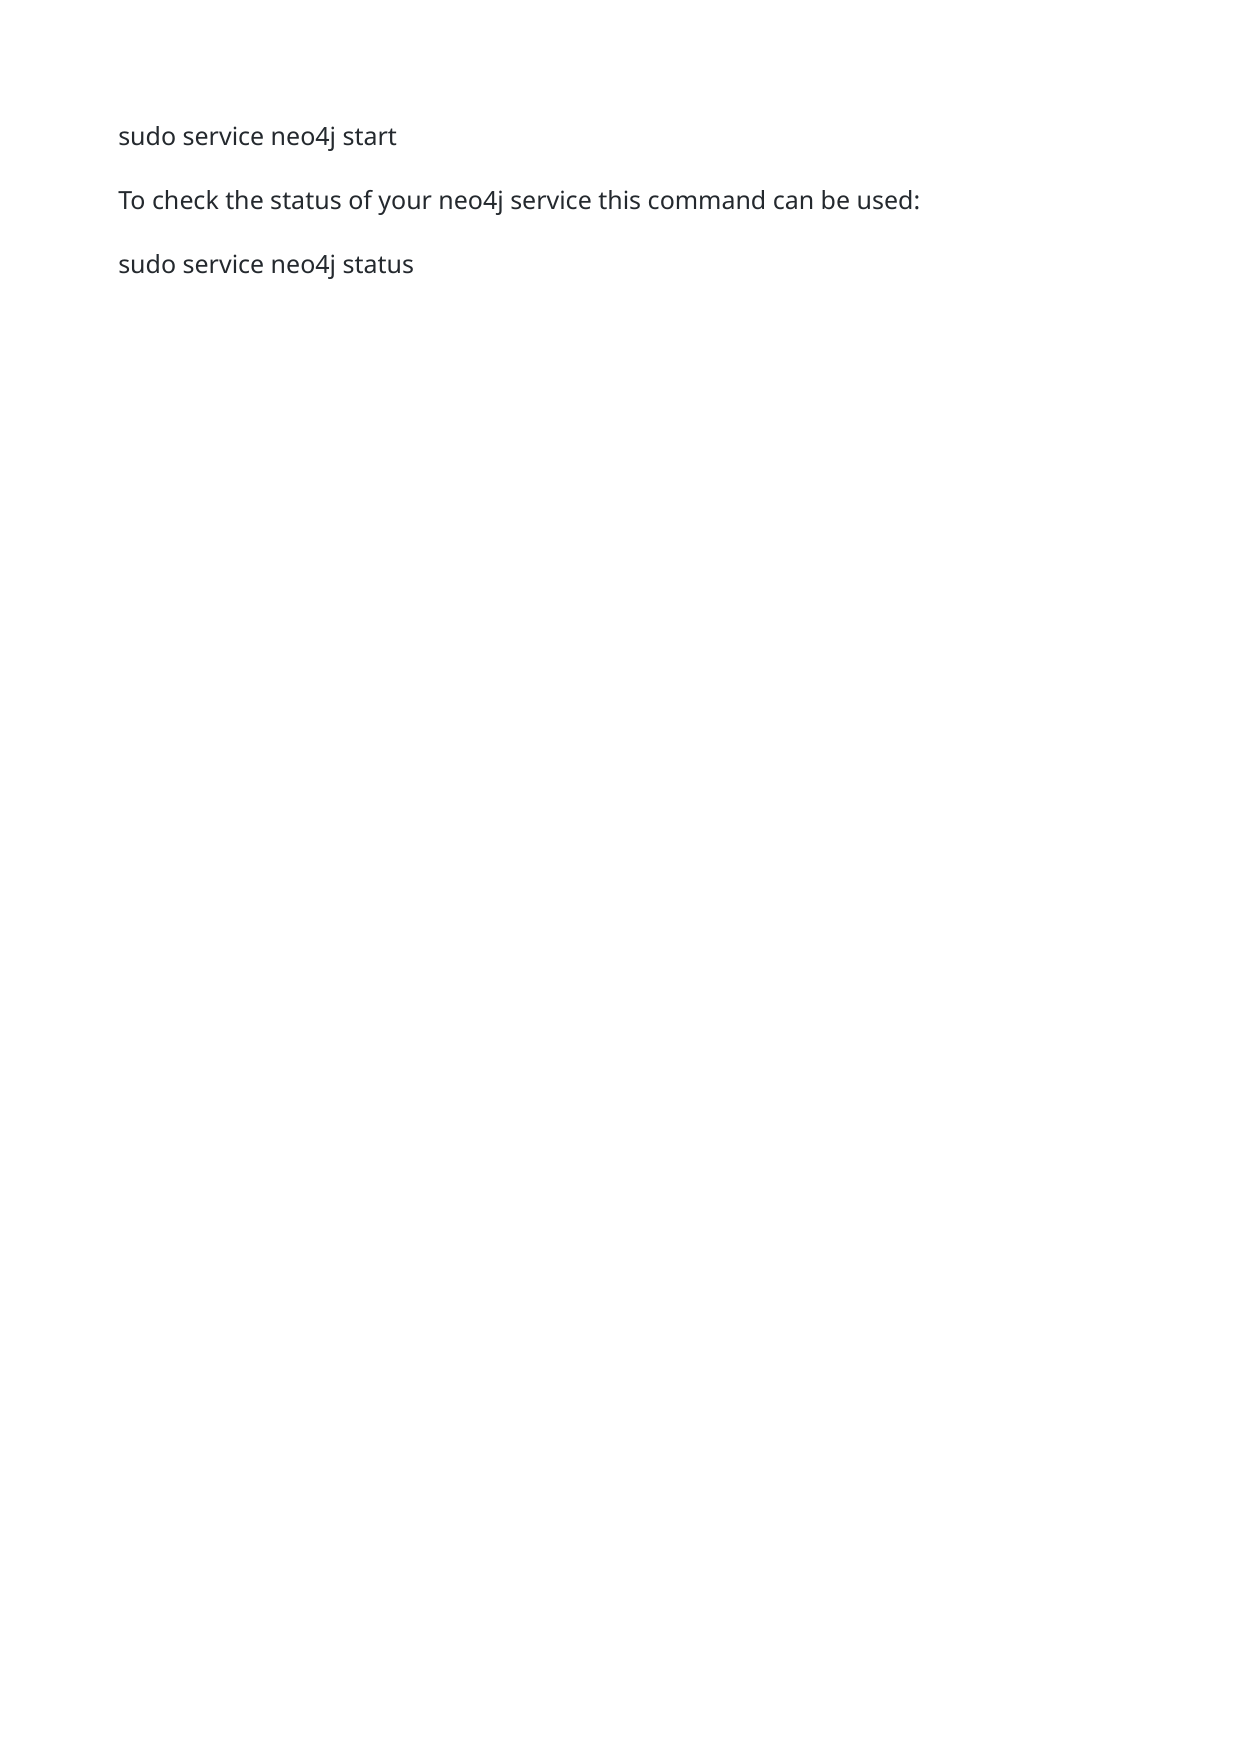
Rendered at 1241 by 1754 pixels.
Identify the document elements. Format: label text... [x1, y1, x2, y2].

text sudo service neo4j start [118, 118, 1122, 152]
text To check the status of your neo4j service this command can be used: [118, 182, 1122, 216]
text sudo service neo4j status [118, 246, 1122, 281]
